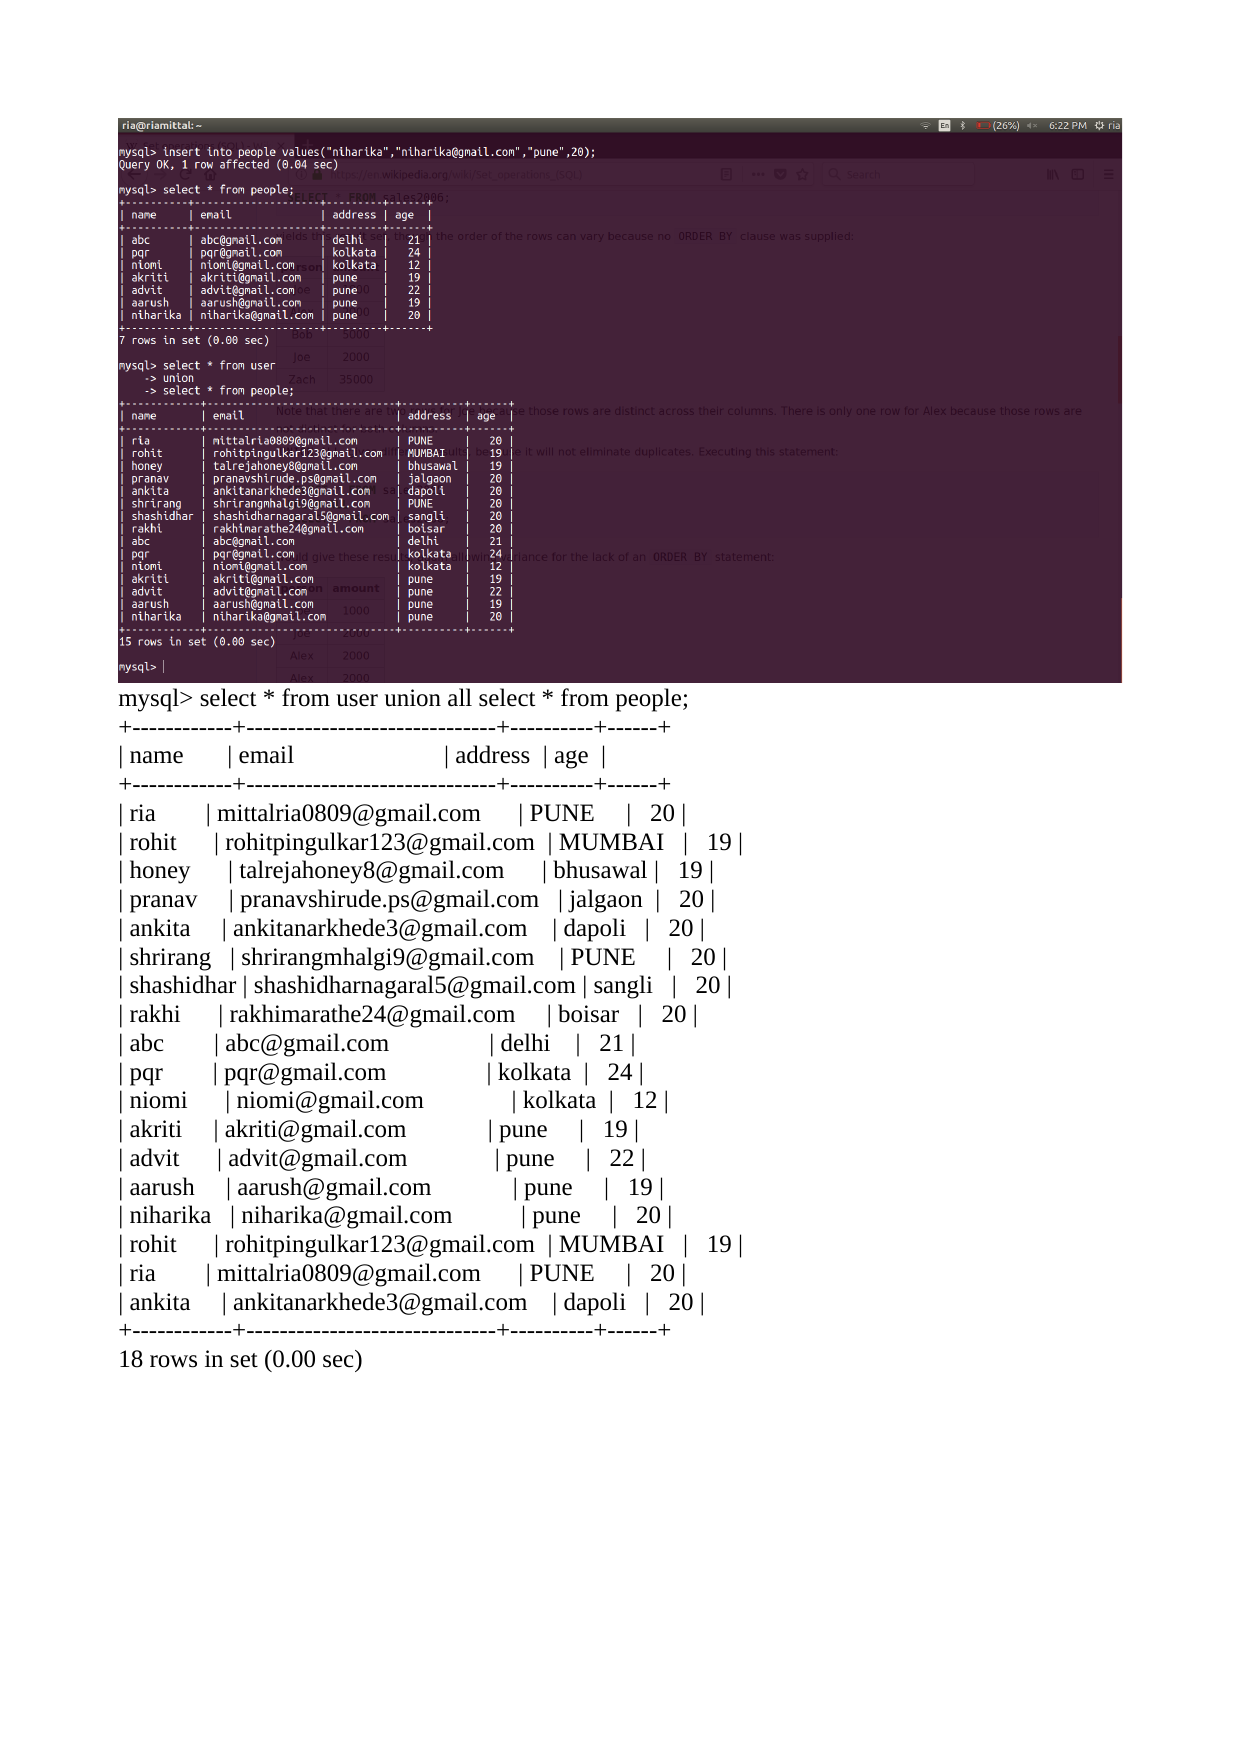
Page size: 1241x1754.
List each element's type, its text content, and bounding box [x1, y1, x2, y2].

text | abc | abc@gmail.com | delhi | 21 | [118, 1028, 1122, 1057]
text | shrirang | shrirangmhalgi9@gmail.com | PUNE | 20 | [118, 942, 1122, 970]
text | aarush | aarush@gmail.com | pune | 19 | [118, 1172, 1122, 1200]
text | shashidhar | shashidharnagaral5@gmail.com | sangli | 20 | [118, 970, 1122, 999]
text +------------+------------------------------+----------+------+ [118, 769, 1122, 798]
text | rohit | rohitpingulkar123@gmail.com | MUMBAI | 19 | [118, 1229, 1122, 1258]
text | niomi | niomi@gmail.com | kolkata | 12 | [118, 1085, 1122, 1114]
text | honey | talrejahoney8@gmail.com | bhusawal | 19 | [118, 855, 1122, 884]
text | pqr | pqr@gmail.com | kolkata | 24 | [118, 1057, 1122, 1085]
text | ria | mittalria0809@gmail.com | PUNE | 20 | [118, 1258, 1122, 1287]
text mysql> select * from user union all select * from people; [118, 683, 1122, 712]
text | pranav | pranavshirude.ps@gmail.com | jalgaon | 20 | [118, 884, 1122, 913]
text +------------+------------------------------+----------+------+ [118, 1315, 1122, 1344]
text | ankita | ankitanarkhede3@gmail.com | dapoli | 20 | [118, 1287, 1122, 1315]
text 18 rows in set (0.00 sec) [118, 1344, 1122, 1373]
text +------------+------------------------------+----------+------+ [118, 712, 1122, 740]
text | rohit | rohitpingulkar123@gmail.com | MUMBAI | 19 | [118, 827, 1122, 855]
text | ria | mittalria0809@gmail.com | PUNE | 20 | [118, 798, 1122, 827]
text | rakhi | rakhimarathe24@gmail.com | boisar | 20 | [118, 999, 1122, 1028]
text | ankita | ankitanarkhede3@gmail.com | dapoli | 20 | [118, 913, 1122, 942]
text | advit | advit@gmail.com | pune | 22 | [118, 1143, 1122, 1172]
text | niharika | niharika@gmail.com | pune | 20 | [118, 1200, 1122, 1229]
text | name | email | address | age | [118, 740, 1122, 769]
text | akriti | akriti@gmail.com | pune | 19 | [118, 1114, 1122, 1143]
